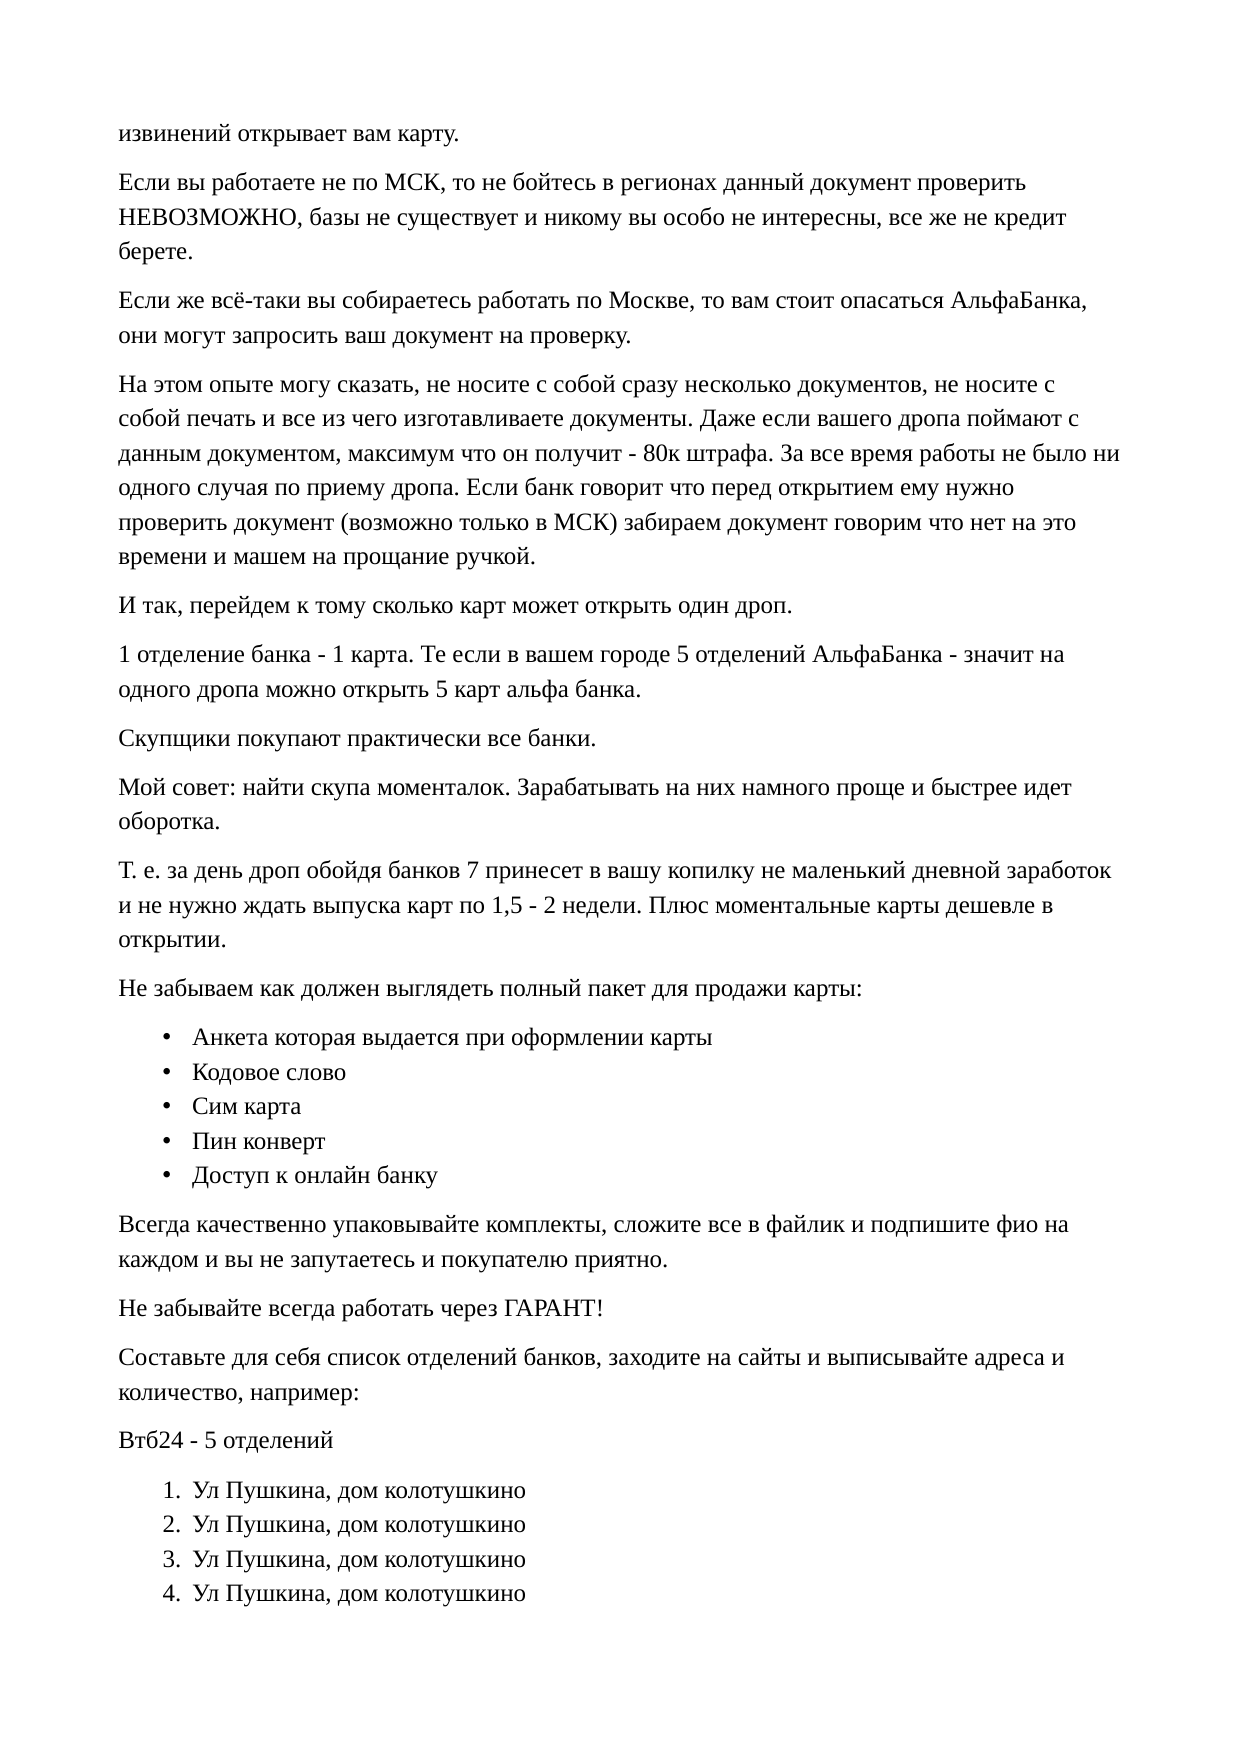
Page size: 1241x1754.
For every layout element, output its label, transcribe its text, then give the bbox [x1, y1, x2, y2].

text Не забывайте всегда работать через ГАРАНТ! [118, 1293, 1122, 1322]
text Составьте для себя список отделений банков, заходите на сайты и выписывайте адреса и количество, например: [118, 1342, 1122, 1405]
text Если же всё-таки вы собираетесь работать по Москве, то вам стоит опасаться АльфаБанка, они могут запросить ваш документ на проверку. [118, 285, 1122, 348]
text И так, перейдем к тому сколько карт может открыть один дроп. [118, 590, 1122, 619]
list Сим карта [162, 1091, 1122, 1120]
text Если вы работаете не по МСК, то не бойтесь в регионах данный документ проверить НЕВОЗМОЖНО, базы не существует и никому вы особо не интересны, все же не кредит берете. [118, 167, 1122, 265]
text Втб24 - 5 отделений [118, 1426, 1122, 1454]
text Всегда качественно упаковывайте комплекты, сложите все в файлик и подпишите фио на каждом и вы не запутаетесь и покупателю приятно. [118, 1209, 1122, 1273]
list Ул Пушкина, дом колотушкино [162, 1475, 1122, 1503]
list Ул Пушкина, дом колотушкино [162, 1544, 1122, 1572]
list Пин конверт [162, 1126, 1122, 1155]
text Т. е. за день дроп обойдя банков 7 принесет в вашу копилку не маленький дневной заработок и не нужно ждать выпуска карт по 1,5 - 2 недели. Плюс моментальные карты дешевле в открытии. [118, 855, 1122, 953]
text Скупщики покупают практически все банки. [118, 723, 1122, 752]
list Ул Пушкина, дом колотушкино [162, 1509, 1122, 1538]
list Доступ к онлайн банку [162, 1160, 1122, 1189]
list Кодовое слово [162, 1057, 1122, 1086]
text 1 отделение банка - 1 карта. Те если в вашем городе 5 отделений АльфаБанка - значит на одного дропа можно открыть 5 карт альфа банка. [118, 639, 1122, 702]
text Мой совет: найти скупа моменталок. Зарабатывать на них намного проще и быстрее идет оборотка. [118, 772, 1122, 835]
text извинений открывает вам карту. [118, 118, 1122, 147]
list Анкета которая выдается при оформлении карты [162, 1022, 1122, 1051]
list Ул Пушкина, дом колотушкино [162, 1578, 1122, 1607]
text Не забываем как должен выглядеть полный пакет для продажи карты: [118, 973, 1122, 1002]
text На этом опыте могу сказать, не носите с собой сразу несколько документов, не носите с собой печать и все из чего изготавливаете документы. Даже если вашего дропа поймают с данным документом, максимум что он получит - 80к штрафа. За все время работы не было ни одного случая по приему дропа. Если банк говорит что перед открытием ему нужно проверить документ (возможно только в МСК) забираем документ говорим что нет на это времени и машем на прощание ручкой. [118, 369, 1122, 570]
